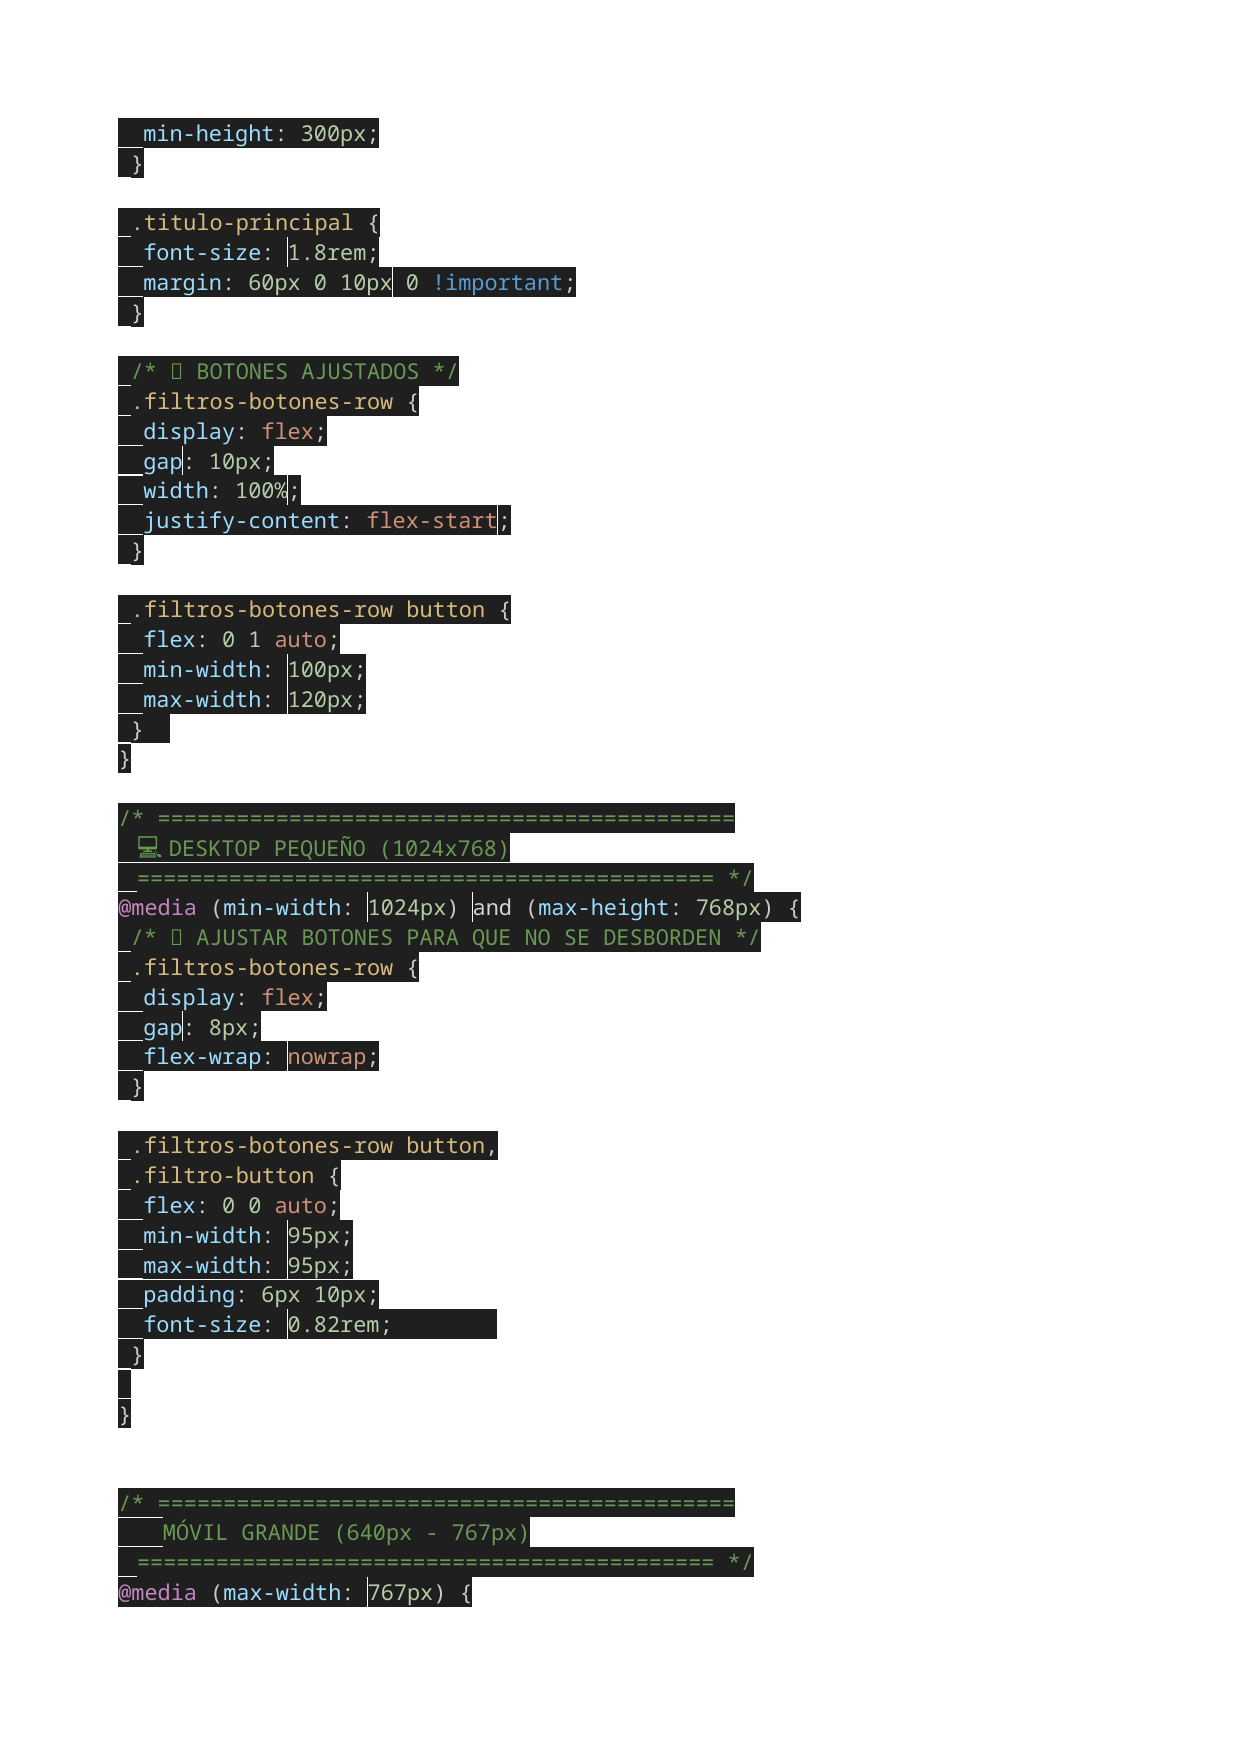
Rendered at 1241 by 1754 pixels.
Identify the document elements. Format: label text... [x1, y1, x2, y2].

text 📱 MÓVIL GRANDE (640px - 767px) [118, 1517, 1122, 1547]
text flex-wrap: nowrap; [118, 1041, 1122, 1071]
text /* ============================================ [118, 803, 1122, 833]
text } [118, 1339, 1122, 1369]
text gap: 10px; [118, 446, 1122, 475]
text @media (max-width: 767px) { [118, 1577, 1122, 1607]
text gap: 8px; [118, 1011, 1122, 1041]
text .titulo-principal { [118, 207, 1122, 237]
text max-width: 120px; [118, 684, 1122, 714]
text font-size: 1.8rem; [118, 237, 1122, 267]
text display: flex; [118, 416, 1122, 446]
text width: 100%; [118, 475, 1122, 505]
text .filtros-botones-row button, [118, 1131, 1122, 1160]
text } [118, 714, 1122, 743]
text .filtros-botones-row { [118, 952, 1122, 982]
text min-width: 95px; [118, 1220, 1122, 1250]
text @media (min-width: 1024px) and (max-height: 768px) { [118, 892, 1122, 922]
text ============================================ */ [118, 1547, 1122, 1577]
text .filtros-botones-row button { [118, 594, 1122, 624]
text min-width: 100px; [118, 654, 1122, 684]
text flex: 0 0 auto; [118, 1190, 1122, 1220]
text } [118, 148, 1122, 178]
text .filtros-botones-row { [118, 386, 1122, 416]
text /* ✅ AJUSTAR BOTONES PARA QUE NO SE DESBORDEN */ [118, 922, 1122, 952]
text } [118, 1071, 1122, 1101]
text ============================================ */ [118, 862, 1122, 892]
text flex: 0 1 auto; [118, 624, 1122, 654]
text /* ✅ BOTONES AJUSTADOS */ [118, 356, 1122, 386]
text display: flex; [118, 982, 1122, 1011]
text } [118, 1398, 1122, 1428]
text margin: 60px 0 10px 0 !important; [118, 267, 1122, 297]
text max-width: 95px; [118, 1250, 1122, 1279]
text .filtro-button { [118, 1160, 1122, 1190]
text /* ============================================ [118, 1487, 1122, 1517]
text font-size: 0.82rem; [118, 1309, 1122, 1339]
text } [118, 535, 1122, 565]
text 💻 DESKTOP PEQUEÑO (1024x768) [118, 833, 1122, 862]
text } [118, 743, 1122, 773]
text padding: 6px 10px; [118, 1279, 1122, 1309]
text justify-content: flex-start; [118, 505, 1122, 535]
text } [118, 297, 1122, 327]
text min-height: 300px; [118, 118, 1122, 148]
